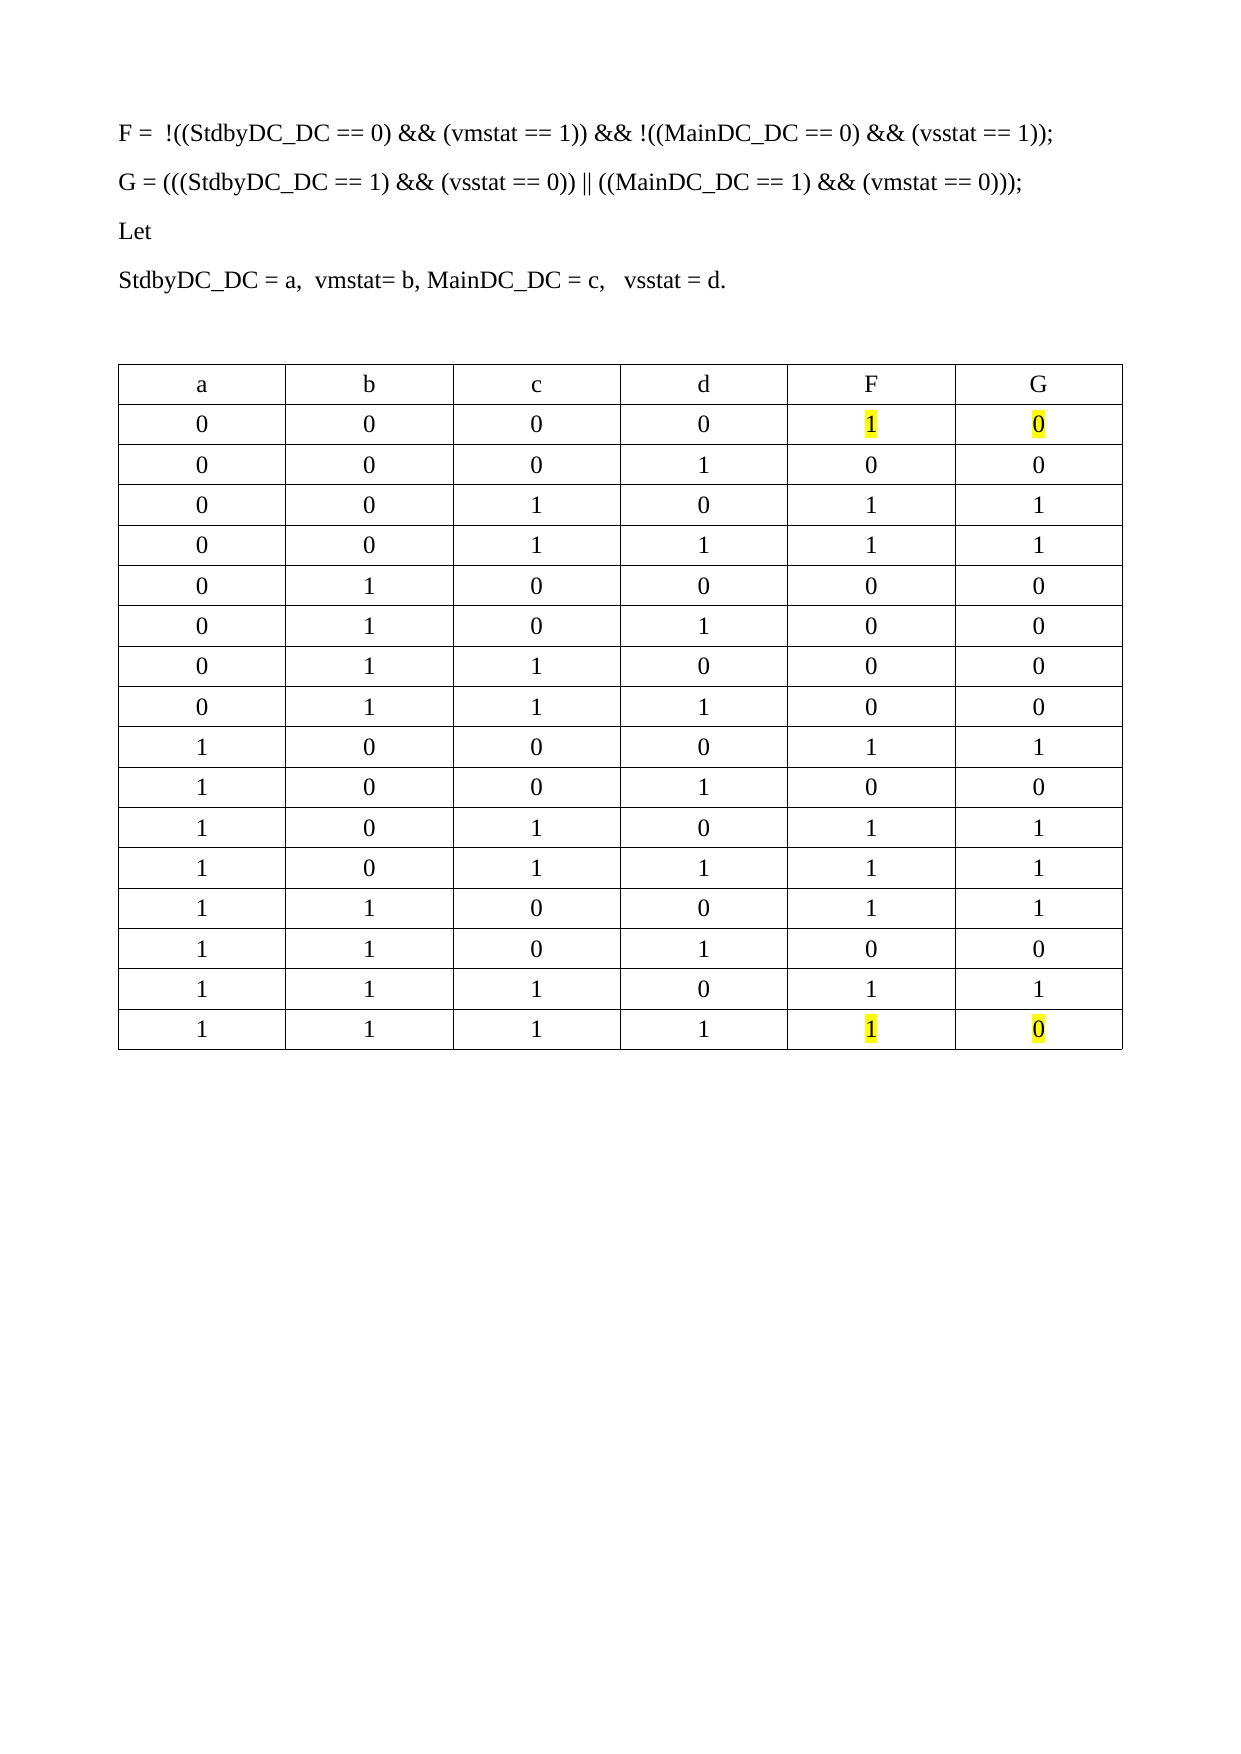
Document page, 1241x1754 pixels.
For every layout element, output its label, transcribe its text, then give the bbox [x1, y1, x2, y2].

table_cell 0 [621, 405, 787, 444]
table_cell 1 [286, 1010, 453, 1049]
table_cell 0 [956, 405, 1122, 444]
table_cell 1 [956, 727, 1122, 767]
table_cell 0 [119, 526, 285, 565]
table_cell 1 [119, 1010, 285, 1049]
table_cell 0 [119, 647, 285, 686]
table_cell 0 [788, 445, 955, 484]
table_header d [621, 365, 787, 404]
table_cell 1 [788, 405, 955, 444]
table_cell 1 [621, 687, 787, 726]
table_cell 0 [454, 566, 620, 605]
table_header c [454, 365, 620, 404]
table_cell 1 [956, 485, 1122, 525]
table_cell 1 [621, 929, 787, 968]
table_cell 1 [454, 848, 620, 887]
table_cell 0 [621, 647, 787, 686]
table_cell 1 [286, 969, 453, 1008]
table_cell 1 [454, 647, 620, 686]
table_cell 1 [956, 848, 1122, 887]
table_cell 1 [119, 929, 285, 968]
table_header a [119, 365, 285, 404]
table_cell 0 [454, 768, 620, 807]
table_cell 0 [454, 445, 620, 484]
table_cell 1 [788, 727, 955, 767]
table_cell 0 [454, 889, 620, 928]
table_cell 1 [621, 526, 787, 565]
table_cell 1 [621, 1010, 787, 1049]
table_cell 1 [621, 848, 787, 887]
table_cell 1 [621, 768, 787, 807]
table_cell 0 [621, 485, 787, 525]
table_cell 0 [286, 768, 453, 807]
table_cell 1 [788, 526, 955, 565]
table_header b [286, 365, 453, 404]
table_cell 0 [621, 727, 787, 767]
table_cell 1 [454, 526, 620, 565]
table_cell 1 [788, 889, 955, 928]
table_cell 0 [621, 889, 787, 928]
table_cell 0 [956, 606, 1122, 646]
table_cell 1 [788, 485, 955, 525]
table_cell 0 [119, 445, 285, 484]
table_cell 0 [119, 405, 285, 444]
table_header F [788, 365, 955, 404]
table_cell 0 [956, 566, 1122, 605]
table_cell 0 [286, 848, 453, 887]
table_cell 1 [119, 727, 285, 767]
table_cell 0 [119, 687, 285, 726]
table_cell 0 [956, 929, 1122, 968]
table_cell 1 [788, 1010, 955, 1049]
table_cell 1 [454, 485, 620, 525]
table_cell 0 [454, 929, 620, 968]
table_cell 0 [286, 485, 453, 525]
table_cell 0 [956, 687, 1122, 726]
text StdbyDC_DC = a, vmstat= b, MainDC_DC = c, vsstat = d. [118, 265, 1122, 294]
table_cell 1 [454, 687, 620, 726]
table_cell 0 [788, 768, 955, 807]
table_cell 0 [119, 566, 285, 605]
table_cell 1 [788, 969, 955, 1008]
table_cell 1 [956, 969, 1122, 1008]
table_cell 1 [621, 606, 787, 646]
table_cell 1 [286, 889, 453, 928]
table_cell 1 [454, 808, 620, 847]
table_cell 1 [286, 566, 453, 605]
table_cell 1 [286, 606, 453, 646]
table_cell 0 [286, 808, 453, 847]
table_cell 0 [621, 969, 787, 1008]
table_cell 1 [621, 445, 787, 484]
table_cell 1 [286, 929, 453, 968]
table_cell 1 [454, 1010, 620, 1049]
table_cell 1 [119, 808, 285, 847]
table_cell 1 [788, 808, 955, 847]
table_cell 0 [621, 566, 787, 605]
text Let [118, 216, 1122, 245]
table_cell 1 [956, 889, 1122, 928]
table_cell 1 [286, 687, 453, 726]
text G = (((StdbyDC_DC == 1) && (vsstat == 0)) || ((MainDC_DC == 1) && (vmstat == 0))); [118, 167, 1122, 196]
table_cell 0 [286, 405, 453, 444]
table_cell 0 [956, 1010, 1122, 1049]
text F = !((StdbyDC_DC == 0) && (vmstat == 1)) && !((MainDC_DC == 0) && (vsstat == 1)); [118, 118, 1122, 147]
table_cell 0 [621, 808, 787, 847]
table_cell 0 [119, 485, 285, 525]
table_cell 1 [788, 848, 955, 887]
table_cell 0 [788, 606, 955, 646]
table_cell 0 [454, 727, 620, 767]
table_cell 0 [788, 647, 955, 686]
table_cell 0 [956, 445, 1122, 484]
table_cell 1 [119, 969, 285, 1008]
table_cell 1 [119, 848, 285, 887]
table_cell 0 [119, 606, 285, 646]
table_cell 0 [956, 768, 1122, 807]
table_cell 0 [788, 566, 955, 605]
table_cell 1 [454, 969, 620, 1008]
table_cell 1 [286, 647, 453, 686]
table_cell 1 [956, 526, 1122, 565]
table_cell 0 [956, 647, 1122, 686]
table_cell 1 [119, 768, 285, 807]
table_cell 1 [956, 808, 1122, 847]
table_cell 0 [454, 405, 620, 444]
table_cell 0 [286, 727, 453, 767]
table_cell 0 [286, 445, 453, 484]
table_header G [956, 365, 1122, 404]
table_cell 0 [788, 687, 955, 726]
table_cell 1 [119, 889, 285, 928]
table_cell 0 [454, 606, 620, 646]
table_cell 0 [286, 526, 453, 565]
table_cell 0 [788, 929, 955, 968]
